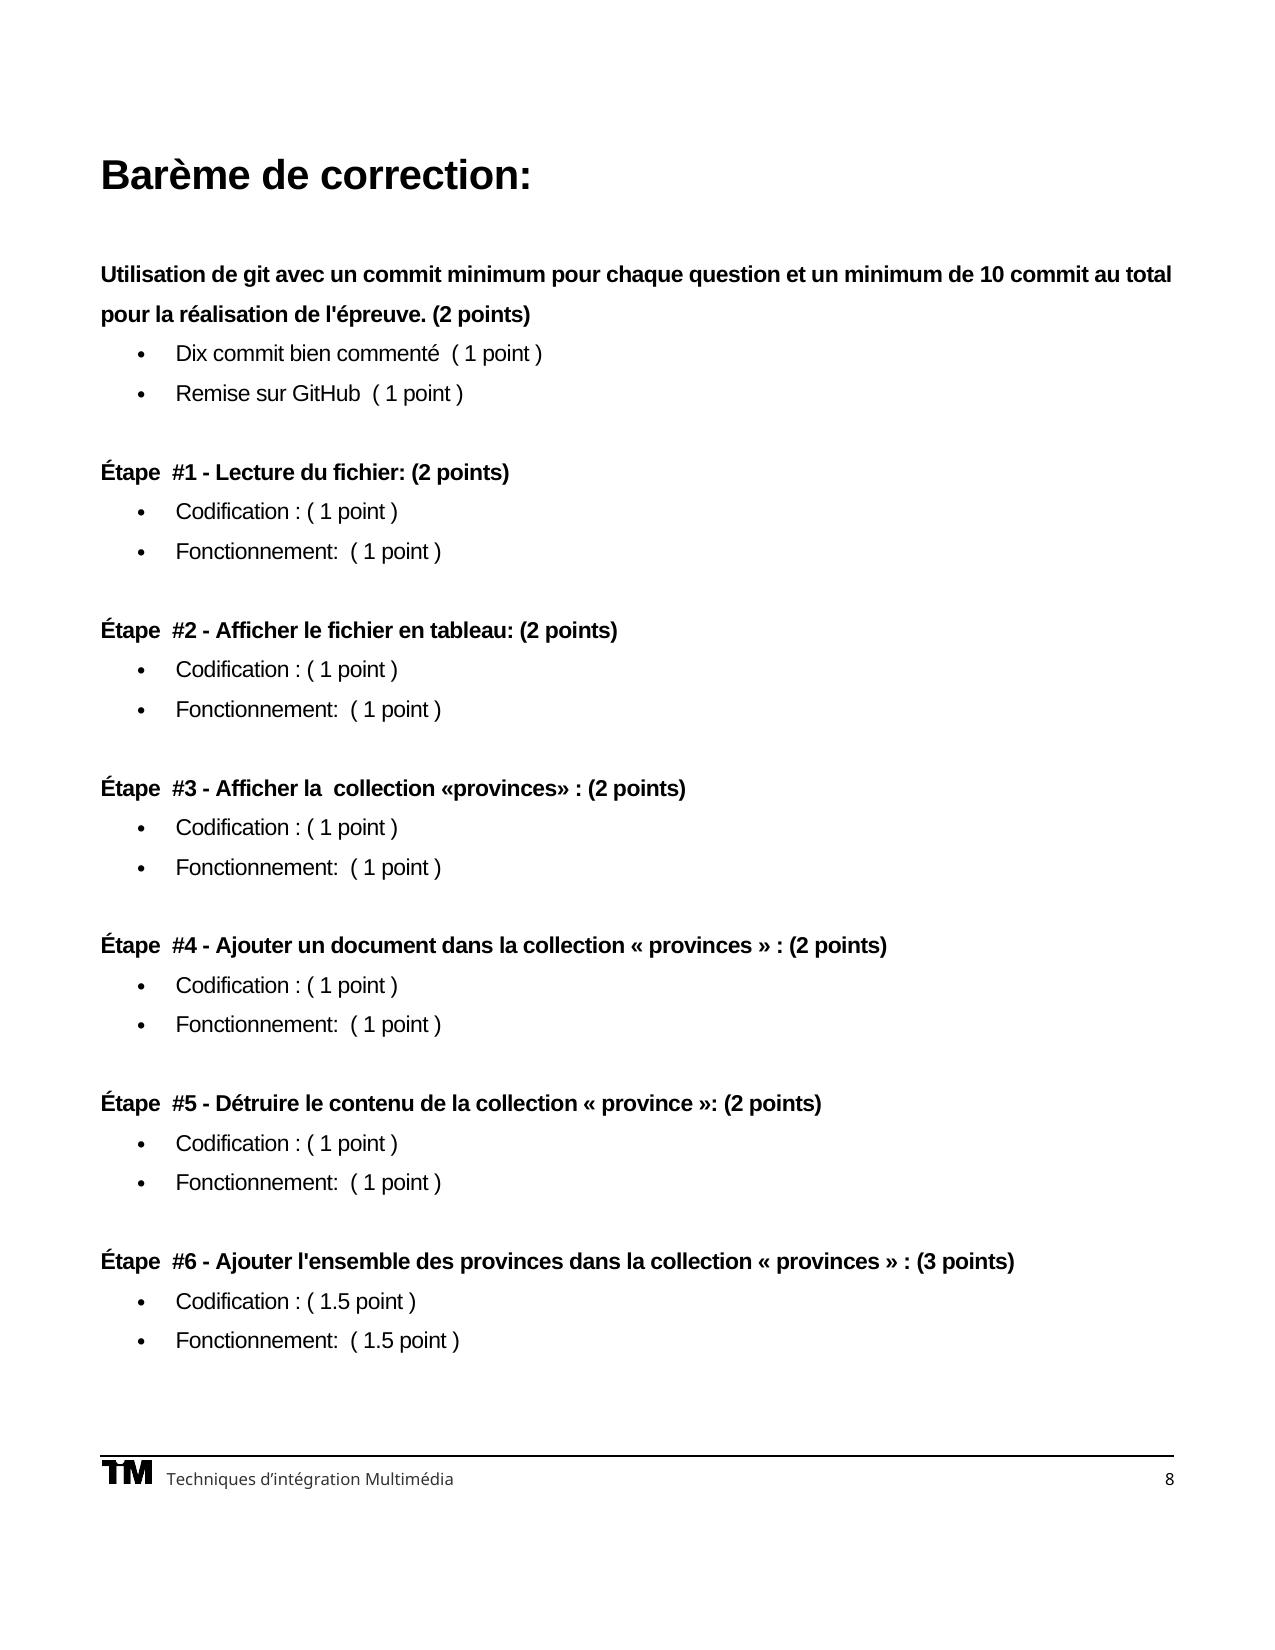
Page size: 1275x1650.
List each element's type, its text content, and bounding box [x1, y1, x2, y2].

list Codification : ( 1 point ) [138, 498, 1174, 524]
list Codification : ( 1 point ) [138, 656, 1174, 682]
list Fonctionnement: ( 1 point ) [138, 1011, 1174, 1038]
list Remise sur GitHub ( 1 point ) [138, 380, 1174, 406]
list Codification : ( 1.5 point ) [138, 1288, 1174, 1314]
list Fonctionnement: ( 1 point ) [138, 538, 1174, 564]
list Fonctionnement: ( 1 point ) [138, 1169, 1174, 1196]
text Étape #3 - Afficher la collection «provinces» : (2 points) [100, 774, 1174, 801]
list Codification : ( 1 point ) [138, 814, 1174, 840]
text Étape #2 - Afficher le fichier en tableau: (2 points) [100, 617, 1174, 643]
list Fonctionnement: ( 1 point ) [138, 853, 1174, 880]
text Étape #4 - Ajouter un document dans la collection « provinces » : (2 points) [100, 932, 1174, 959]
list Fonctionnement: ( 1 point ) [138, 696, 1174, 722]
list Fonctionnement: ( 1.5 point ) [138, 1327, 1174, 1354]
list Codification : ( 1 point ) [138, 1130, 1174, 1156]
list Codification : ( 1 point ) [138, 972, 1174, 998]
list Dix commit bien commenté ( 1 point ) [138, 340, 1174, 367]
text Étape #5 - Détruire le contenu de la collection « province »: (2 points) [100, 1090, 1174, 1117]
text Utilisation de git avec un commit minimum pour chaque question et un minimum de 10 commit au total pour la réalisation de l'épreuve. (2 points) [100, 261, 1174, 327]
text Étape #6 - Ajouter l'ensemble des provinces dans la collection « provinces » : (3 points) [100, 1248, 1174, 1275]
text Barème de correction: [100, 150, 1174, 198]
text Étape #1 - Lecture du fichier: (2 points) [100, 459, 1174, 485]
